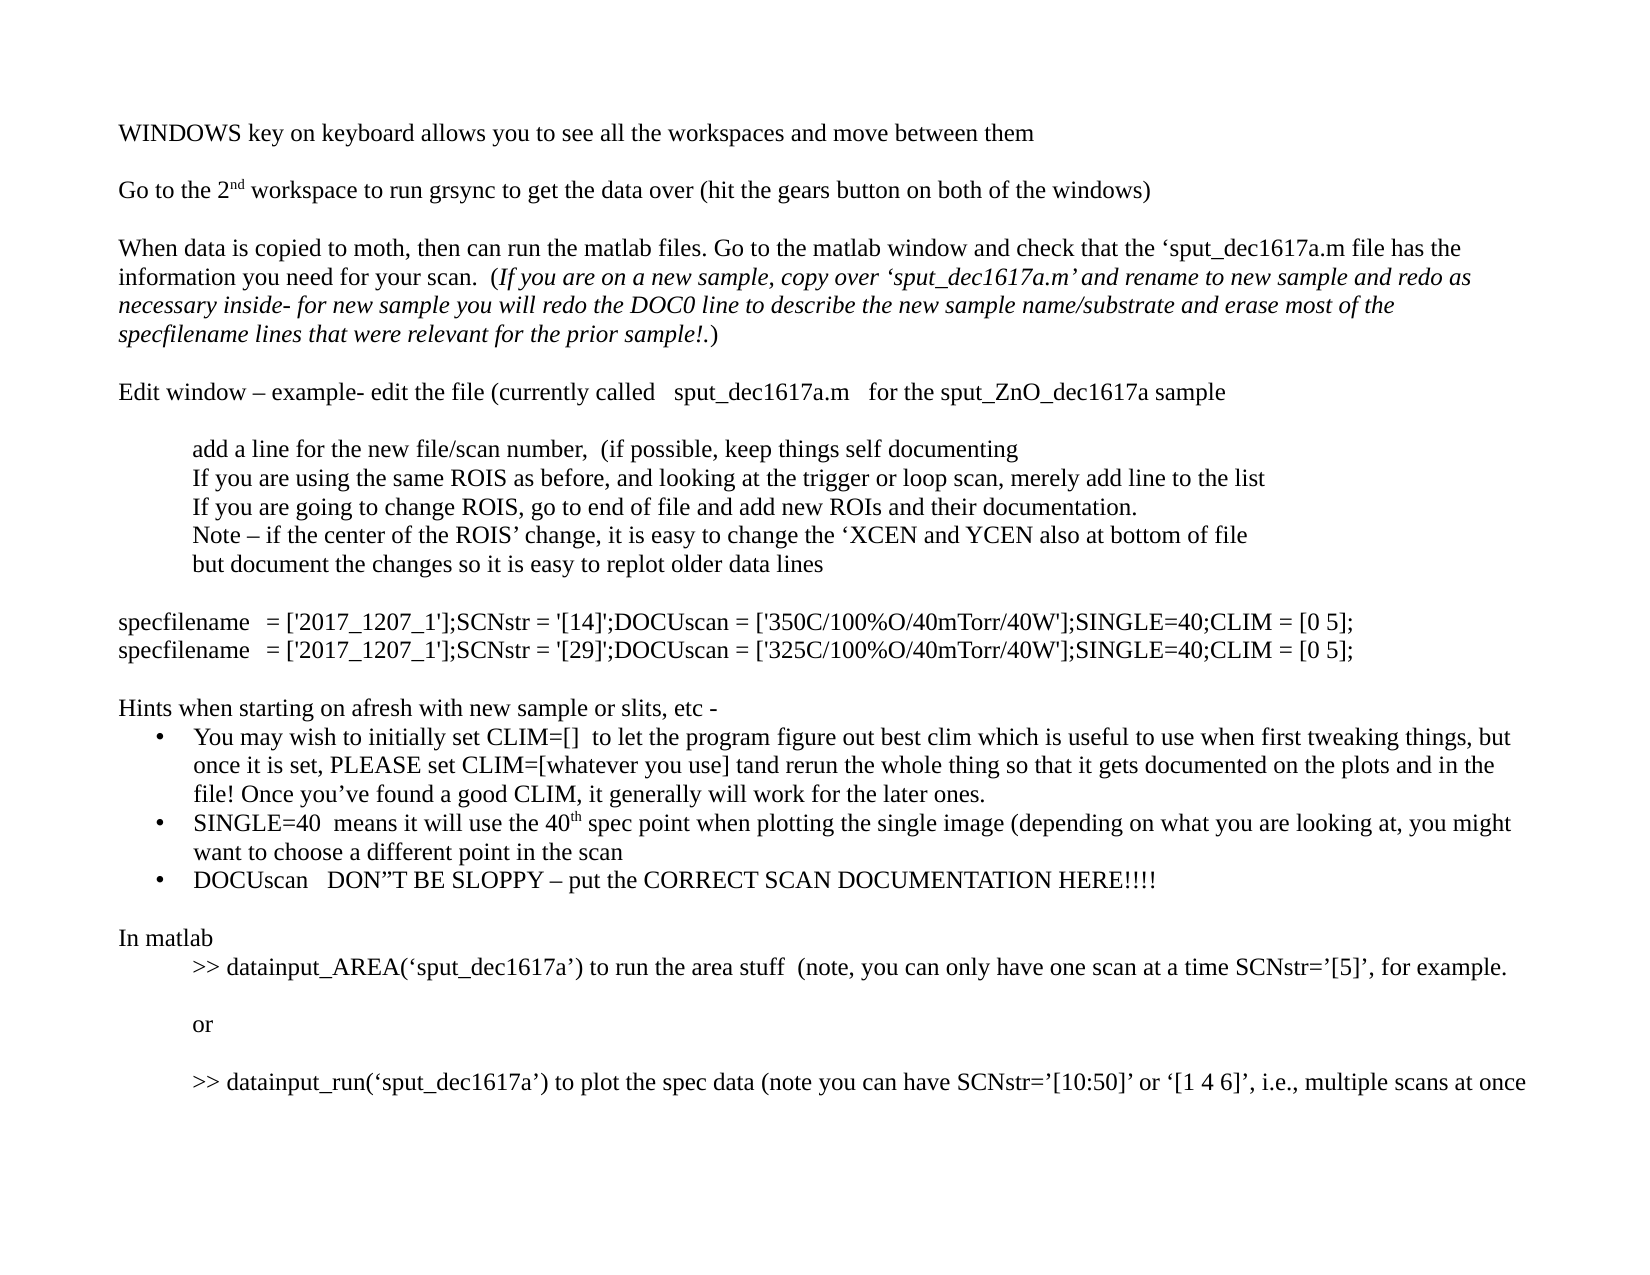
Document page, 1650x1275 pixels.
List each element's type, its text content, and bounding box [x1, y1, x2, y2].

text specfilename = ['2017_1207_1'];SCNstr = '[14]';DOCUscan = ['350C/100%O/40mTorr/40W'];SINGLE=40;CLIM = [0 5]; [118, 607, 1532, 636]
text Hints when starting on afresh with new sample or slits, etc - [118, 693, 1532, 722]
text If you are using the same ROIS as before, and looking at the trigger or loop scan, merely add line to the list [118, 463, 1532, 492]
text but document the changes so it is easy to replot older data lines [118, 549, 1532, 578]
text add a line for the new file/scan number, (if possible, keep things self documenting [118, 434, 1532, 463]
text If you are going to change ROIS, go to end of file and add new ROIs and their documentation. [118, 492, 1532, 521]
text When data is copied to moth, then can run the matlab files. Go to the matlab window and check that the ‘sput_dec1617a.m file has the information you need for your scan. (If you are on a new sample, copy over ‘sput_dec1617a.m’ and rename to new sample and redo as necessary inside- for new sample you will redo the DOC0 line to describe the new sample name/substrate and erase most of the specfilename lines that were relevant for the prior sample!.) [118, 233, 1532, 348]
text specfilename = ['2017_1207_1'];SCNstr = '[29]';DOCUscan = ['325C/100%O/40mTorr/40W'];SINGLE=40;CLIM = [0 5]; [118, 636, 1532, 664]
text Edit window – example- edit the file (currently called sput_dec1617a.m for the sput_ZnO_dec1617a sample [118, 377, 1532, 406]
text WINDOWS key on keyboard allows you to see all the workspaces and move between them [118, 118, 1532, 147]
text Go to the 2nd workspace to run grsync to get the data over (hit the gears button on both of the windows) [118, 176, 1532, 204]
text >> datainput_AREA(‘sput_dec1617a’) to run the area stuff (note, you can only have one scan at a time SCNstr=’[5]’, for example. [118, 952, 1532, 981]
text or [118, 1009, 1532, 1038]
list You may wish to initially set CLIM=[] to let the program figure out best clim which is useful to use when first tweaking things, but once it is set, PLEASE set CLIM=[whatever you use] tand rerun the whole thing so that it gets documented on the plots and in the file! Once you’ve found a good CLIM, it generally will work for the later ones. [156, 722, 1532, 808]
list DOCUscan DON”T BE SLOPPY – put the CORRECT SCAN DOCUMENTATION HERE!!!! [156, 866, 1532, 894]
text Note – if the center of the ROIS’ change, it is easy to change the ‘XCEN and YCEN also at bottom of file [118, 521, 1532, 549]
text In matlab [118, 923, 1532, 952]
text >> datainput_run(‘sput_dec1617a’) to plot the spec data (note you can have SCNstr=’[10:50]’ or ‘[1 4 6]’, i.e., multiple scans at once [118, 1067, 1532, 1096]
list SINGLE=40 means it will use the 40th spec point when plotting the single image (depending on what you are looking at, you might want to choose a different point in the scan [156, 808, 1532, 866]
